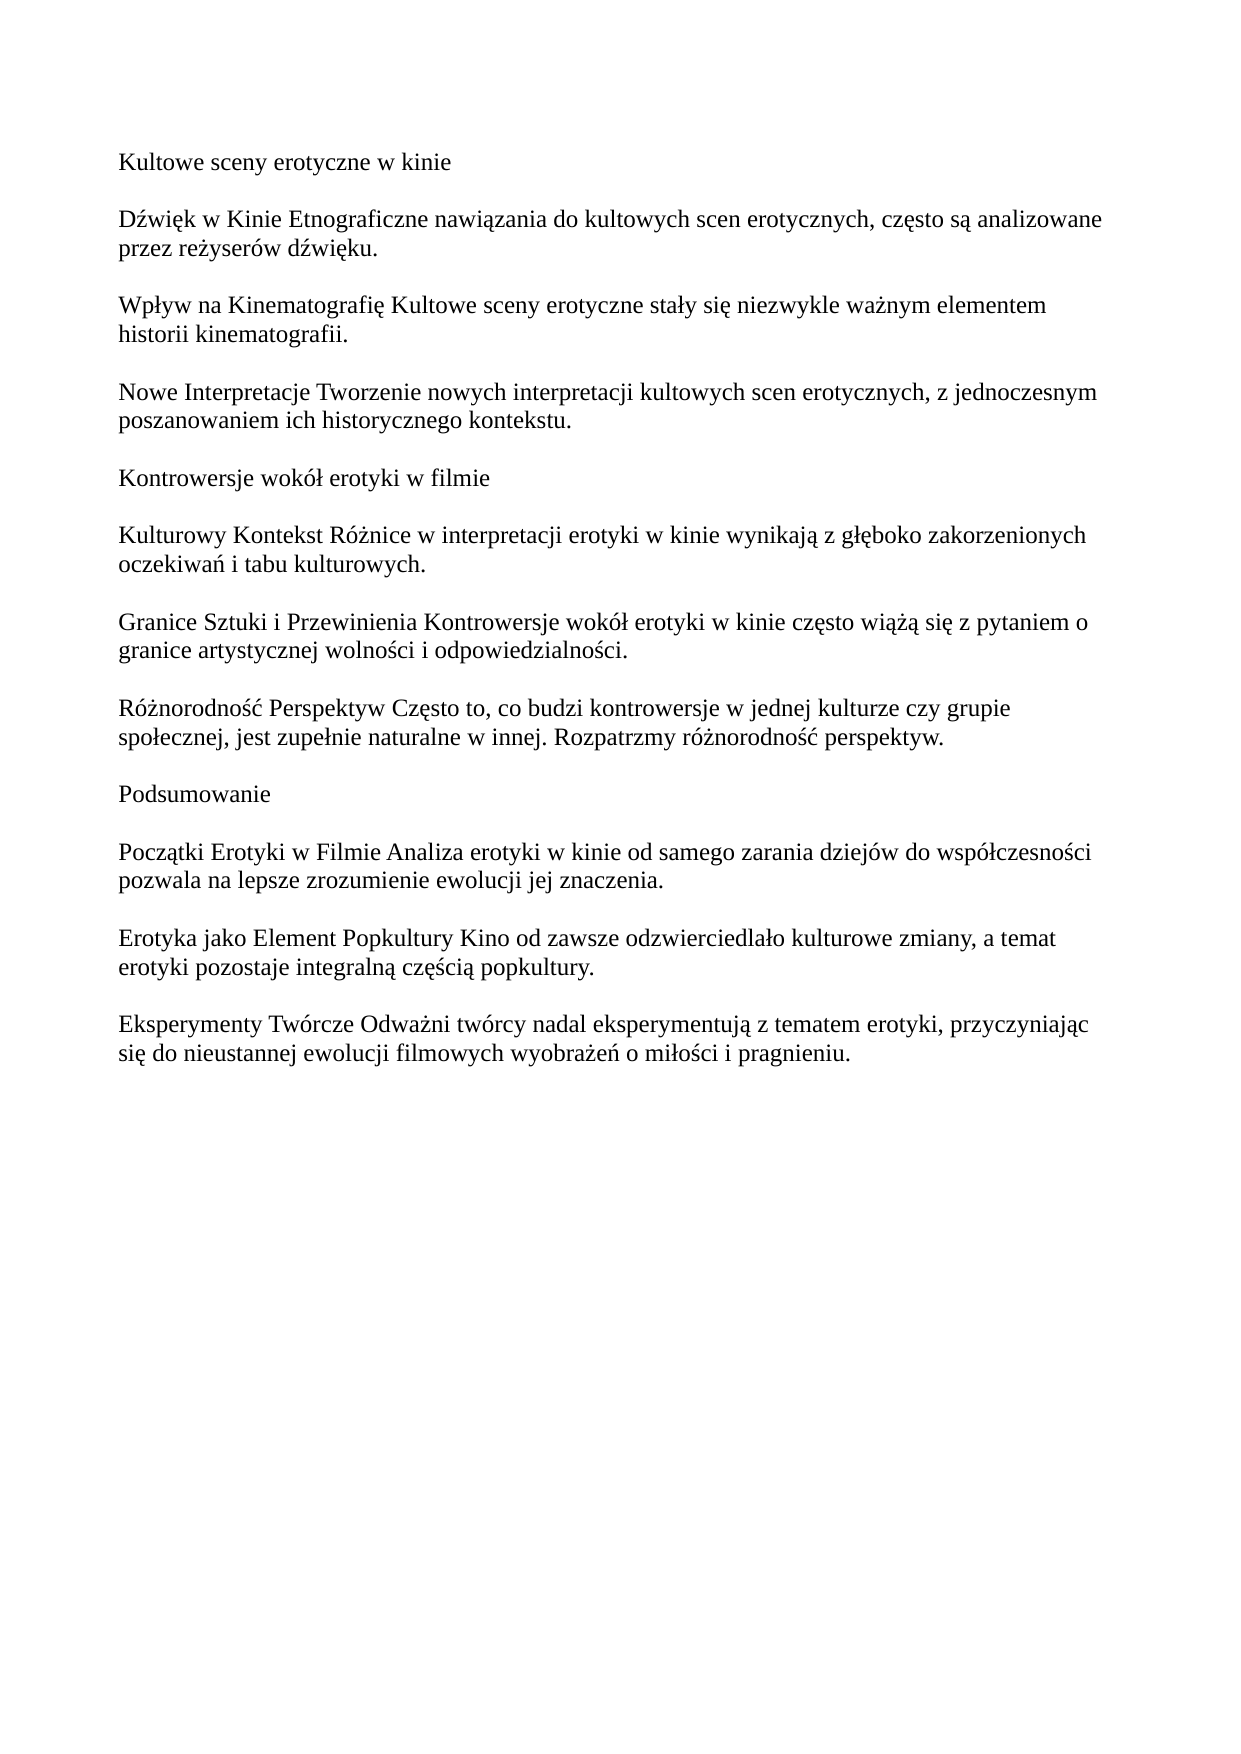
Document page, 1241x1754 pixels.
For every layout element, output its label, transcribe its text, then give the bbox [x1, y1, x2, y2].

text Dźwięk w Kinie Etnograficzne nawiązania do kultowych scen erotycznych, często są analizowane przez reżyserów dźwięku. [118, 204, 1122, 262]
text Nowe Interpretacje Tworzenie nowych interpretacji kultowych scen erotycznych, z jednoczesnym poszanowaniem ich historycznego kontekstu. [118, 377, 1122, 434]
text Granice Sztuki i Przewinienia Kontrowersje wokół erotyki w kinie często wiążą się z pytaniem o granice artystycznej wolności i odpowiedzialności. [118, 607, 1122, 664]
text Kultowe sceny erotyczne w kinie [118, 147, 1122, 176]
text Eksperymenty Twórcze Odważni twórcy nadal eksperymentują z tematem erotyki, przyczyniając się do nieustannej ewolucji filmowych wyobrażeń o miłości i pragnieniu. [118, 1009, 1122, 1067]
text Wpływ na Kinematografię Kultowe sceny erotyczne stały się niezwykle ważnym elementem historii kinematografii. [118, 291, 1122, 348]
text Kulturowy Kontekst Różnice w interpretacji erotyki w kinie wynikają z głęboko zakorzenionych oczekiwań i tabu kulturowych. [118, 521, 1122, 578]
text Podsumowanie [118, 779, 1122, 808]
text Erotyka jako Element Popkultury Kino od zawsze odzwierciedlało kulturowe zmiany, a temat erotyki pozostaje integralną częścią popkultury. [118, 923, 1122, 981]
text Początki Erotyki w Filmie Analiza erotyki w kinie od samego zarania dziejów do współczesności pozwala na lepsze zrozumienie ewolucji jej znaczenia. [118, 837, 1122, 894]
text Różnorodność Perspektyw Często to, co budzi kontrowersje w jednej kulturze czy grupie społecznej, jest zupełnie naturalne w innej. Rozpatrzmy różnorodność perspektyw. [118, 693, 1122, 751]
text Kontrowersje wokół erotyki w filmie [118, 463, 1122, 492]
